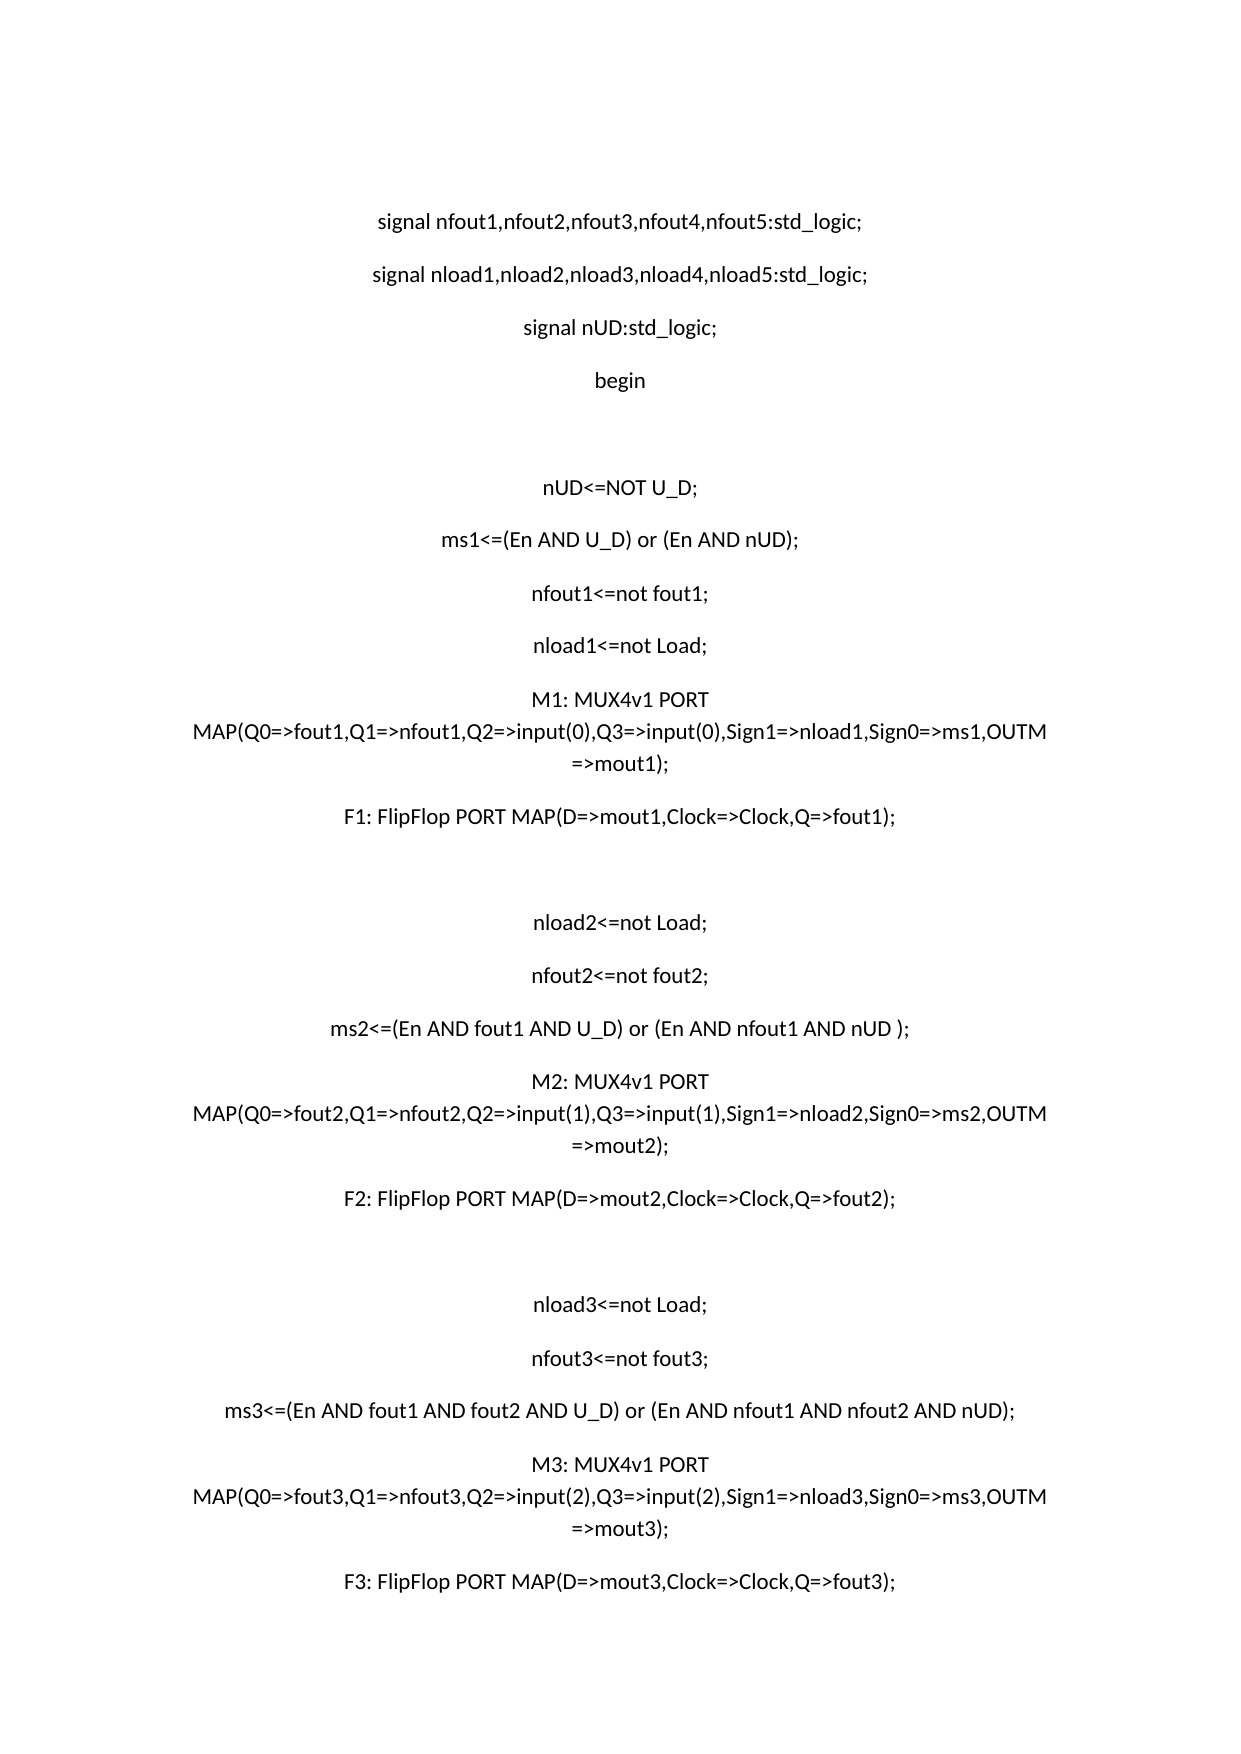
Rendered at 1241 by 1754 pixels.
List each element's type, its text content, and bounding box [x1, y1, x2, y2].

text nfout2<=not fout2; [187, 961, 1053, 989]
text nload2<=not Load; [187, 908, 1053, 936]
text nload3<=not Load; [187, 1291, 1053, 1319]
text signal nload1,nload2,nload3,nload4,nload5:std_logic; [187, 261, 1053, 288]
text nload1<=not Load; [187, 632, 1053, 660]
text F3: FlipFlop PORT MAP(D=>mout3,Clock=>Clock,Q=>fout3); [187, 1567, 1053, 1595]
text signal nfout1,nfout2,nfout3,nfout4,nfout5:std_logic; [187, 207, 1053, 236]
text nfout3<=not fout3; [187, 1344, 1053, 1372]
text begin [187, 367, 1053, 394]
text ms2<=(En AND fout1 AND U_D) or (En AND nfout1 AND nUD ); [187, 1014, 1053, 1042]
text ms3<=(En AND fout1 AND fout2 AND U_D) or (En AND nfout1 AND nfout2 AND nUD); [187, 1397, 1053, 1425]
text M3: MUX4v1 PORT MAP(Q0=>fout3,Q1=>nfout3,Q2=>input(2),Q3=>input(2),Sign1=>nload3,Sign0=>ms3,OUTM=>mout3); [187, 1450, 1053, 1542]
text F1: FlipFlop PORT MAP(D=>mout1,Clock=>Clock,Q=>fout1); [187, 802, 1053, 830]
text nfout1<=not fout1; [187, 579, 1053, 607]
text nUD<=NOT U_D; [187, 473, 1053, 501]
text M2: MUX4v1 PORT MAP(Q0=>fout2,Q1=>nfout2,Q2=>input(1),Q3=>input(1),Sign1=>nload2,Sign0=>ms2,OUTM=>mout2); [187, 1067, 1053, 1159]
text F2: FlipFlop PORT MAP(D=>mout2,Clock=>Clock,Q=>fout2); [187, 1184, 1053, 1213]
text signal nUD:std_logic; [187, 313, 1053, 342]
text ms1<=(En AND U_D) or (En AND nUD); [187, 526, 1053, 554]
text M1: MUX4v1 PORT MAP(Q0=>fout1,Q1=>nfout1,Q2=>input(0),Q3=>input(0),Sign1=>nload1,Sign0=>ms1,OUTM=>mout1); [187, 685, 1053, 777]
